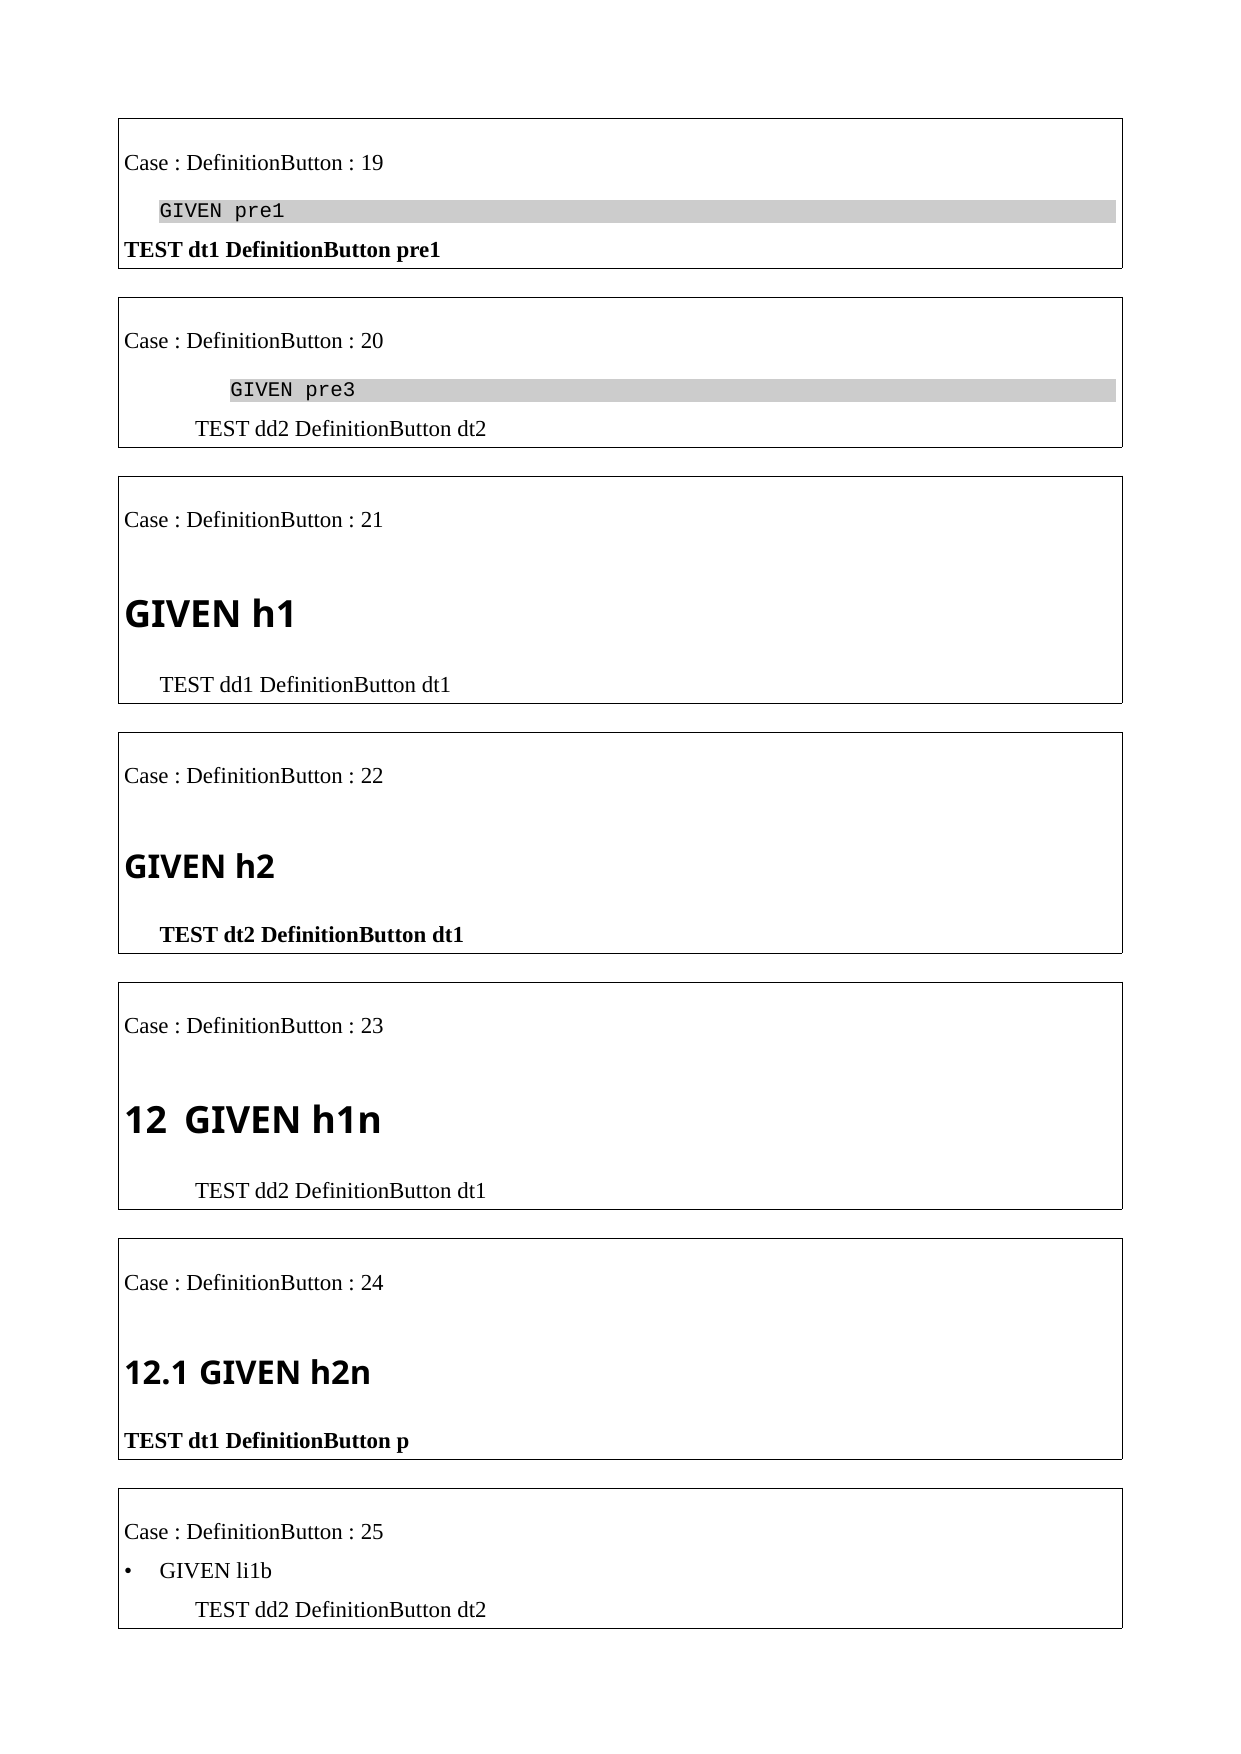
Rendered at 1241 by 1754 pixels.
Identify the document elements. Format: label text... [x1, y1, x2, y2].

table_header Case : DefinitionButton : 20 GIVEN pre3 TEST dd2 DefinitionButton dt2 [119, 298, 1122, 447]
table_header Case : DefinitionButton : 21 GIVEN h1 TEST dd1 DefinitionButton dt1 [119, 477, 1122, 703]
table_header Case : DefinitionButton : 22 GIVEN h2 TEST dt2 DefinitionButton dt1 [119, 733, 1122, 953]
table_header Case : DefinitionButton : 23 GIVEN h1n TEST dd2 DefinitionButton dt1 [119, 983, 1122, 1209]
table_header Case : DefinitionButton : 24 GIVEN h2n TEST dt1 DefinitionButton p [119, 1239, 1122, 1459]
table_header Case : DefinitionButton : 19 GIVEN pre1 TEST dt1 DefinitionButton pre1 [119, 119, 1122, 268]
table_header Case : DefinitionButton : 25 GIVEN li1b TEST dd2 DefinitionButton dt2 [119, 1489, 1122, 1628]
